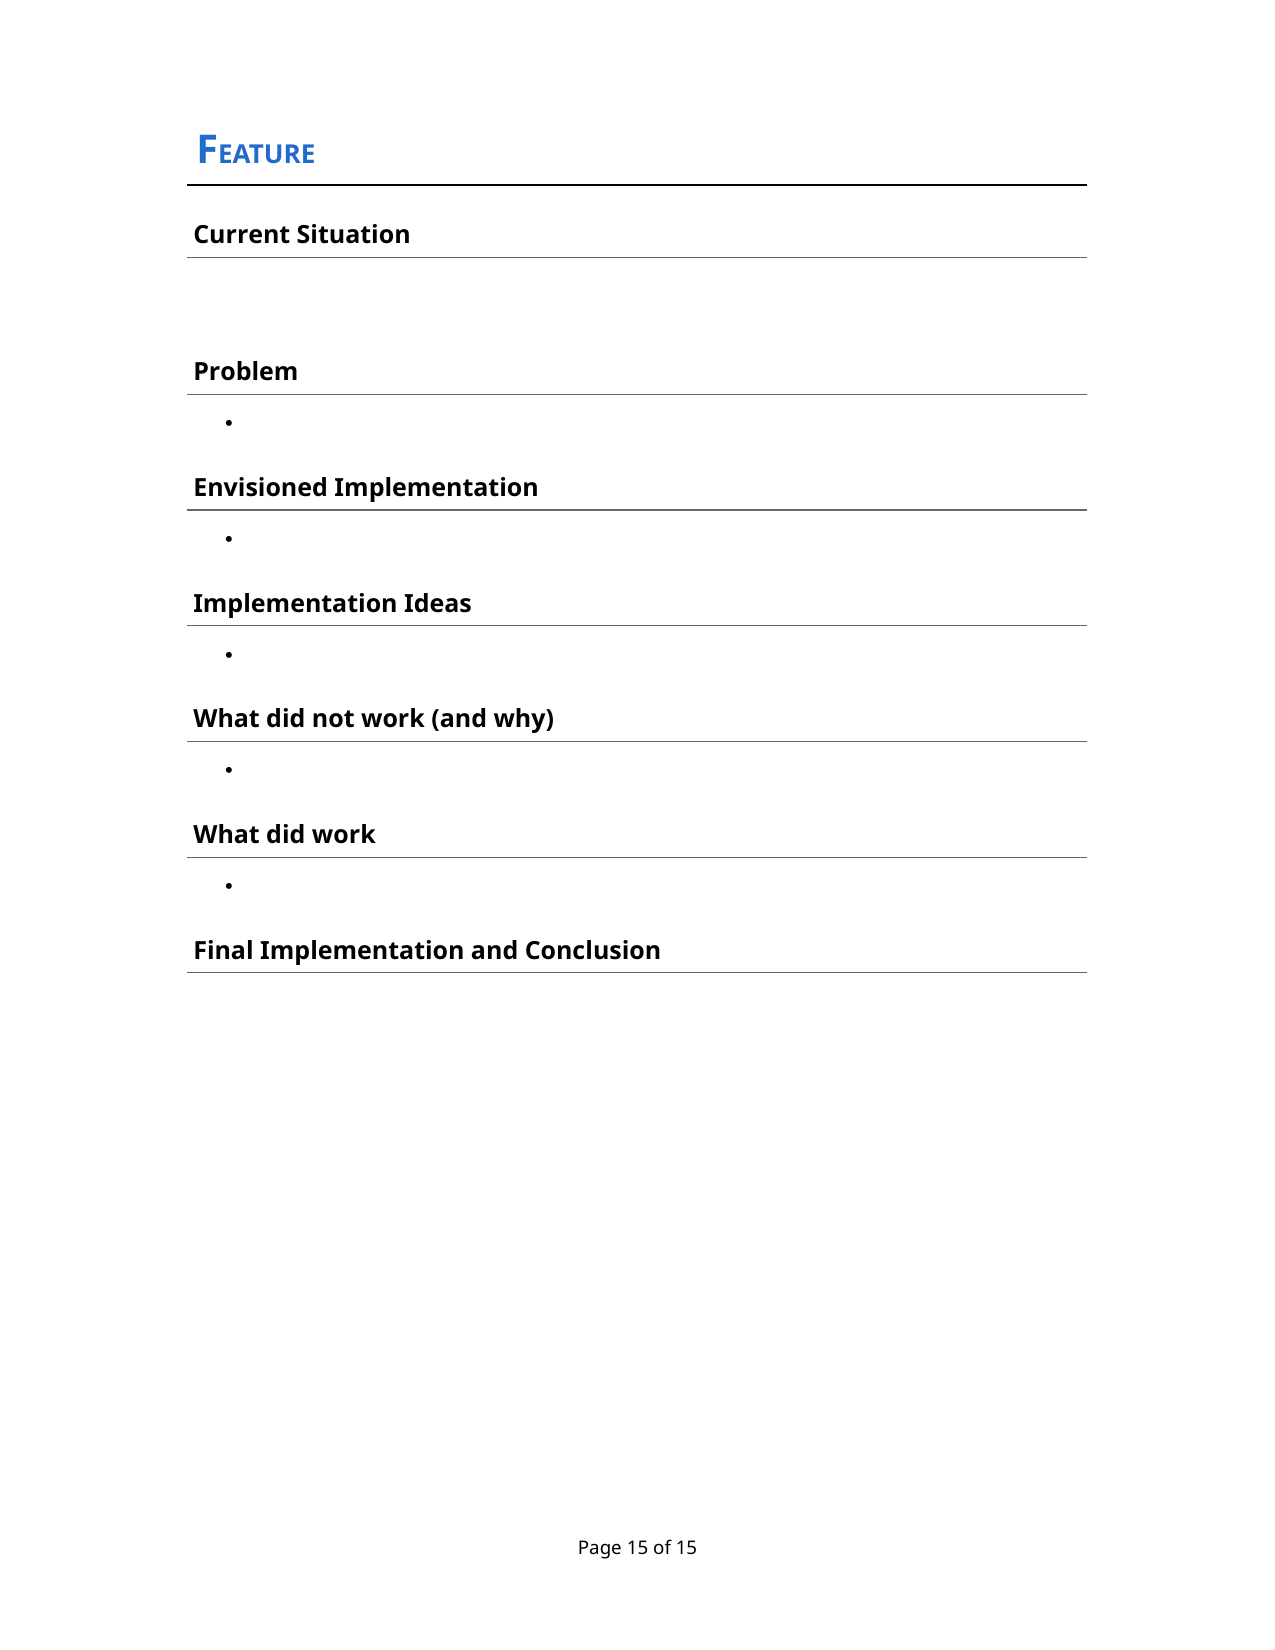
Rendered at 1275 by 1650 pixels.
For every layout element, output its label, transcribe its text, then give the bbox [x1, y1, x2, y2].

subtitle Envisioned Implementation [187, 463, 1087, 509]
subtitle Implementation Ideas [187, 579, 1087, 625]
subtitle Final Implementation and Conclusion [187, 926, 1087, 972]
subtitle Current Situation [187, 211, 1087, 257]
subtitle What did work [187, 811, 1087, 857]
subtitle Problem [187, 348, 1087, 394]
subtitle Feature [187, 112, 1087, 184]
subtitle What did not work (and why) [187, 695, 1087, 741]
